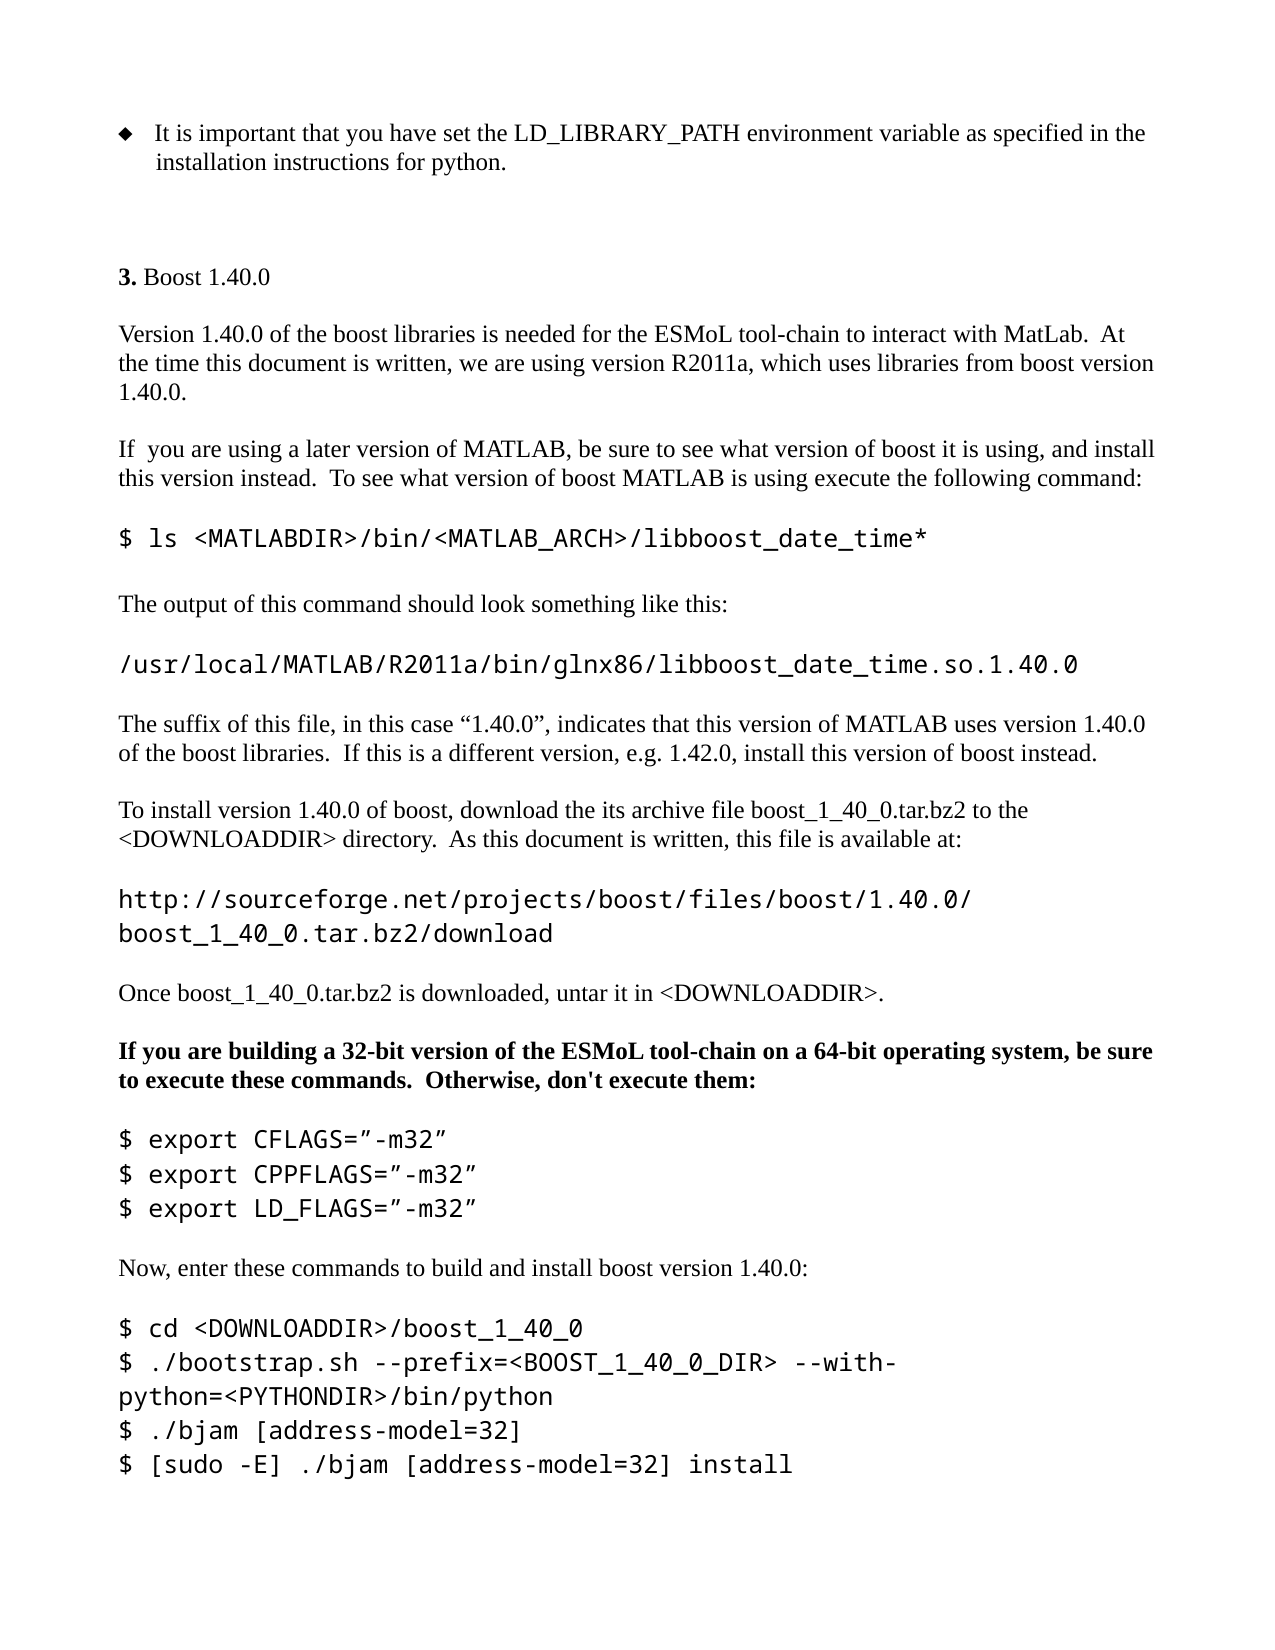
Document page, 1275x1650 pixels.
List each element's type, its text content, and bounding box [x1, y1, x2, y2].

list It is important that you have set the LD_LIBRARY_PATH environment variable as specified in the installation instructions for python. [118, 118, 1157, 176]
text If you are building a 32-bit version of the ESMoL tool-chain on a 64-bit operating system, be sure to execute these commands. Otherwise, don't execute them: [118, 1036, 1157, 1093]
text http://sourceforge.net/projects/boost/files/boost/1.40.0/boost_1_40_0.tar.bz2/download [118, 882, 1157, 950]
text $ cd <DOWNLOADDIR>/boost_1_40_0 [118, 1311, 1157, 1345]
text $ export LD_FLAGS=”-m32” [118, 1190, 1157, 1224]
text $ ./bootstrap.sh --prefix=<BOOST_1_40_0_DIR> --with-python=<PYTHONDIR>/bin/python [118, 1345, 1157, 1413]
text Now, enter these commands to build and install boost version 1.40.0: [118, 1253, 1157, 1282]
text To install version 1.40.0 of boost, download the its archive file boost_1_40_0.tar.bz2 to the <DOWNLOADDIR> directory. As this document is written, this file is available at: [118, 795, 1157, 853]
text 3. Boost 1.40.0 [118, 262, 1157, 291]
text The suffix of this file, in this case “1.40.0”, indicates that this version of MATLAB uses version 1.40.0 of the boost libraries. If this is a different version, e.g. 1.42.0, install this version of boost instead. [118, 709, 1157, 767]
text $ export CFLAGS=”-m32” [118, 1122, 1157, 1156]
text The output of this command should look something like this: [118, 589, 1157, 617]
text $ ls <MATLABDIR>/bin/<MATLAB_ARCH>/libboost_date_time* [118, 521, 1157, 555]
text Once boost_1_40_0.tar.bz2 is downloaded, untar it in <DOWNLOADDIR>. [118, 978, 1157, 1007]
text If you are using a later version of MATLAB, be sure to see what version of boost it is using, and install this version instead. To see what version of boost MATLAB is using execute the following command: [118, 434, 1157, 492]
text Version 1.40.0 of the boost libraries is needed for the ESMoL tool-chain to interact with MatLab. At the time this document is written, we are using version R2011a, which uses libraries from boost version 1.40.0. [118, 319, 1157, 406]
text $ ./bjam [address-model=32] [118, 1413, 1157, 1447]
text $ [sudo -E] ./bjam [address-model=32] install [118, 1447, 1157, 1481]
text /usr/local/MATLAB/R2011a/bin/glnx86/libboost_date_time.so.1.40.0 [118, 646, 1157, 680]
text $ export CPPFLAGS=”-m32” [118, 1156, 1157, 1190]
